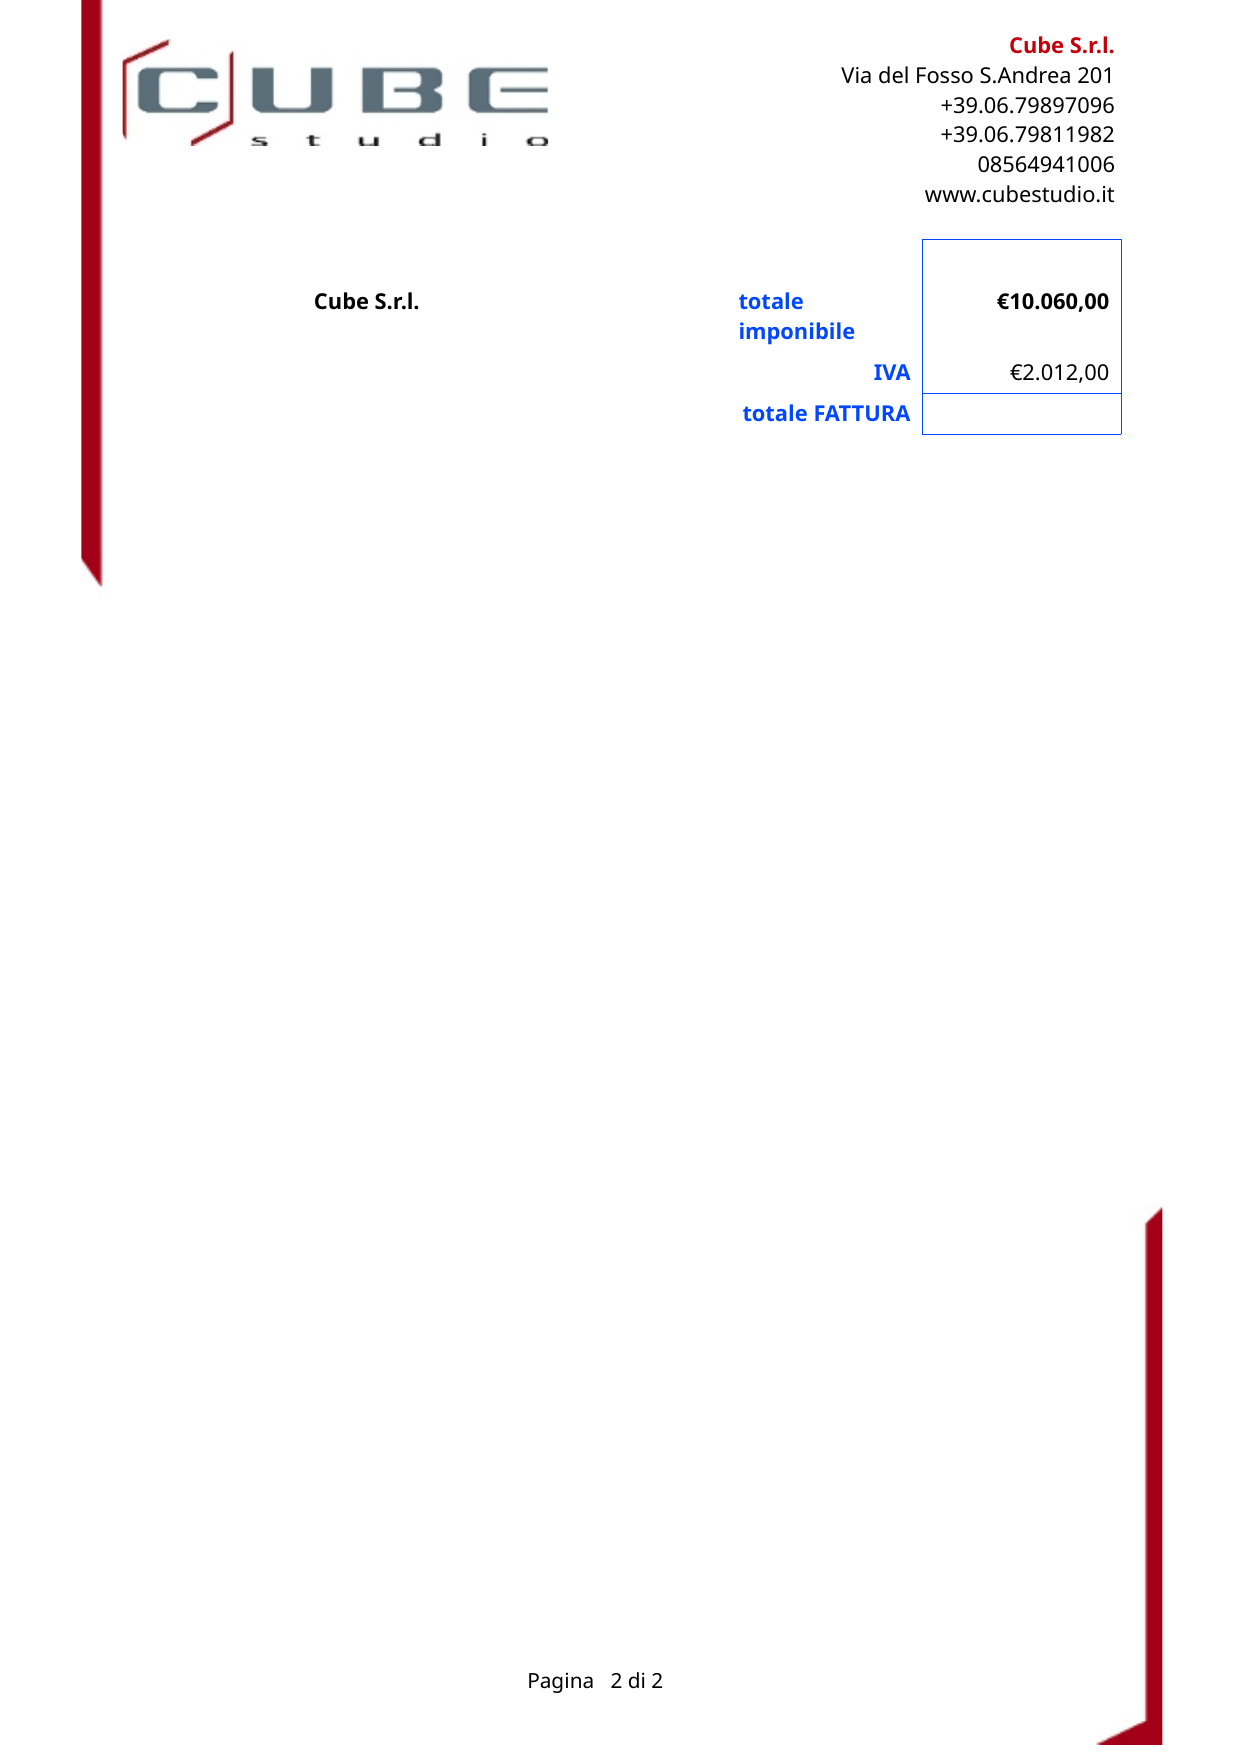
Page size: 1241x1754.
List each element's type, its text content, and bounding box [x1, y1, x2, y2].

table_header [453, 239, 620, 280]
table_cell [119, 393, 337, 434]
table_cell [620, 393, 733, 434]
table_cell €10.060,00 [923, 280, 1121, 351]
table_cell [620, 351, 733, 392]
table_cell [923, 394, 1121, 434]
table_cell [453, 393, 620, 434]
table_cell [337, 351, 453, 392]
table_header [923, 240, 1121, 280]
picture [81, 0, 107, 599]
table_cell totale FATTURA [733, 393, 922, 434]
picture [1095, 1202, 1163, 1745]
table_cell totale imponibile [733, 280, 922, 351]
table_cell [337, 393, 453, 434]
table_cell Cube S.r.l. [119, 280, 620, 351]
table_cell €2.012,00 [923, 351, 1121, 392]
table_cell [119, 351, 337, 392]
table_header [620, 239, 733, 280]
table_header [119, 239, 337, 280]
table_header [733, 239, 922, 280]
table_cell [453, 351, 620, 392]
table_cell IVA [733, 351, 922, 392]
table_cell [620, 280, 733, 351]
picture [122, 39, 549, 146]
table_header [337, 239, 453, 280]
